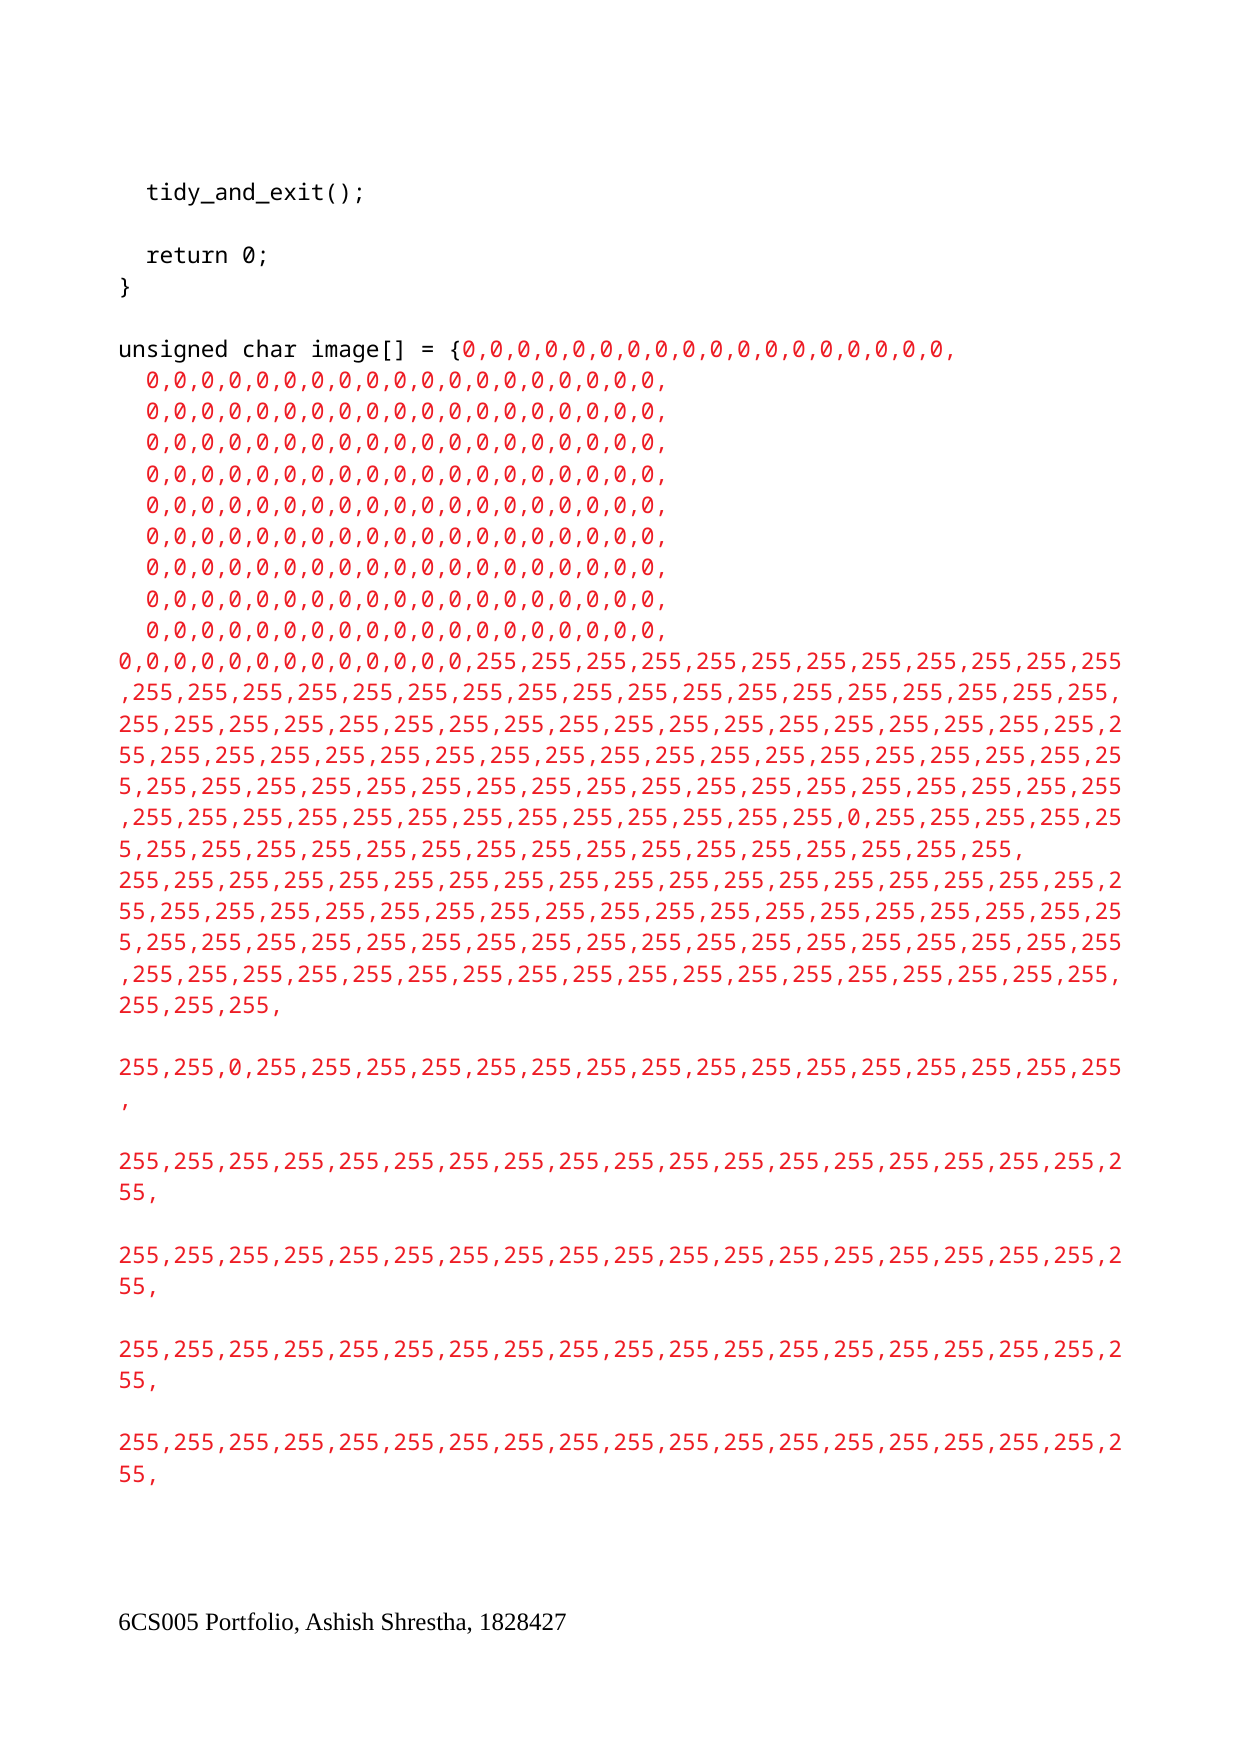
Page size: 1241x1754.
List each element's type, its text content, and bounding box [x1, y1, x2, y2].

text 0,0,0,0,0,0,0,0,0,0,0,0,0,0,0,0,0,0,0, [118, 364, 1122, 395]
text 0,0,0,0,0,0,0,0,0,0,0,0,0,255,255,255,255,255,255,255,255,255,255,255,255,255,255,255,255,255,255,255,255,255,255,255,255,255,255,255,255,255,255,255,255,255,255,255,255,255,255,255,255,255,255,255,255,255,255,255,255,255,255,255,255,255,255,255,255,255,255,255,255,255,255,255,255,255,255,255,255,255,255,255,255,255,255,255,255,255,255,255,255,255,255,255,255,255,255,255,255,255,255,255,255,255,255,255,255,255,255,0,255,255,255,255,255,255,255,255,255,255,255,255,255,255,255,255,255,255,255,255,255, [118, 645, 1122, 864]
text 0,0,0,0,0,0,0,0,0,0,0,0,0,0,0,0,0,0,0, [118, 614, 1122, 645]
text 0,0,0,0,0,0,0,0,0,0,0,0,0,0,0,0,0,0,0, [118, 551, 1122, 583]
text unsigned char image[] = {0,0,0,0,0,0,0,0,0,0,0,0,0,0,0,0,0,0, [118, 333, 1122, 364]
text 0,0,0,0,0,0,0,0,0,0,0,0,0,0,0,0,0,0,0, [118, 458, 1122, 489]
text 0,0,0,0,0,0,0,0,0,0,0,0,0,0,0,0,0,0,0, [118, 395, 1122, 426]
text 255,255,255,255,255,255,255,255,255,255,255,255,255,255,255,255,255,255,255, [118, 1114, 1122, 1208]
text 0,0,0,0,0,0,0,0,0,0,0,0,0,0,0,0,0,0,0, [118, 583, 1122, 614]
text tidy_and_exit(); [118, 176, 1122, 208]
text 255,255,255,255,255,255,255,255,255,255,255,255,255,255,255,255,255,255,255, [118, 1395, 1122, 1489]
text 255,255,0,255,255,255,255,255,255,255,255,255,255,255,255,255,255,255,255, [118, 1020, 1122, 1114]
text } [118, 270, 1122, 301]
text 255,255,255,255,255,255,255,255,255,255,255,255,255,255,255,255,255,255,255, [118, 1301, 1122, 1395]
text 255,255,255,255,255,255,255,255,255,255,255,255,255,255,255,255,255,255,255,255,255,255,255,255,255,255,255,255,255,255,255,255,255,255,255,255,255,255,255,255,255,255,255,255,255,255,255,255,255,255,255,255,255,255,255,255,255,255,255,255,255,255,255,255,255,255,255,255,255,255,255,255,255,255,255,255, [118, 864, 1122, 1020]
text return 0; [118, 239, 1122, 270]
text 0,0,0,0,0,0,0,0,0,0,0,0,0,0,0,0,0,0,0, [118, 426, 1122, 458]
text 255,255,255,255,255,255,255,255,255,255,255,255,255,255,255,255,255,255,255, [118, 1208, 1122, 1301]
text 0,0,0,0,0,0,0,0,0,0,0,0,0,0,0,0,0,0,0, [118, 489, 1122, 520]
text 0,0,0,0,0,0,0,0,0,0,0,0,0,0,0,0,0,0,0, [118, 520, 1122, 551]
